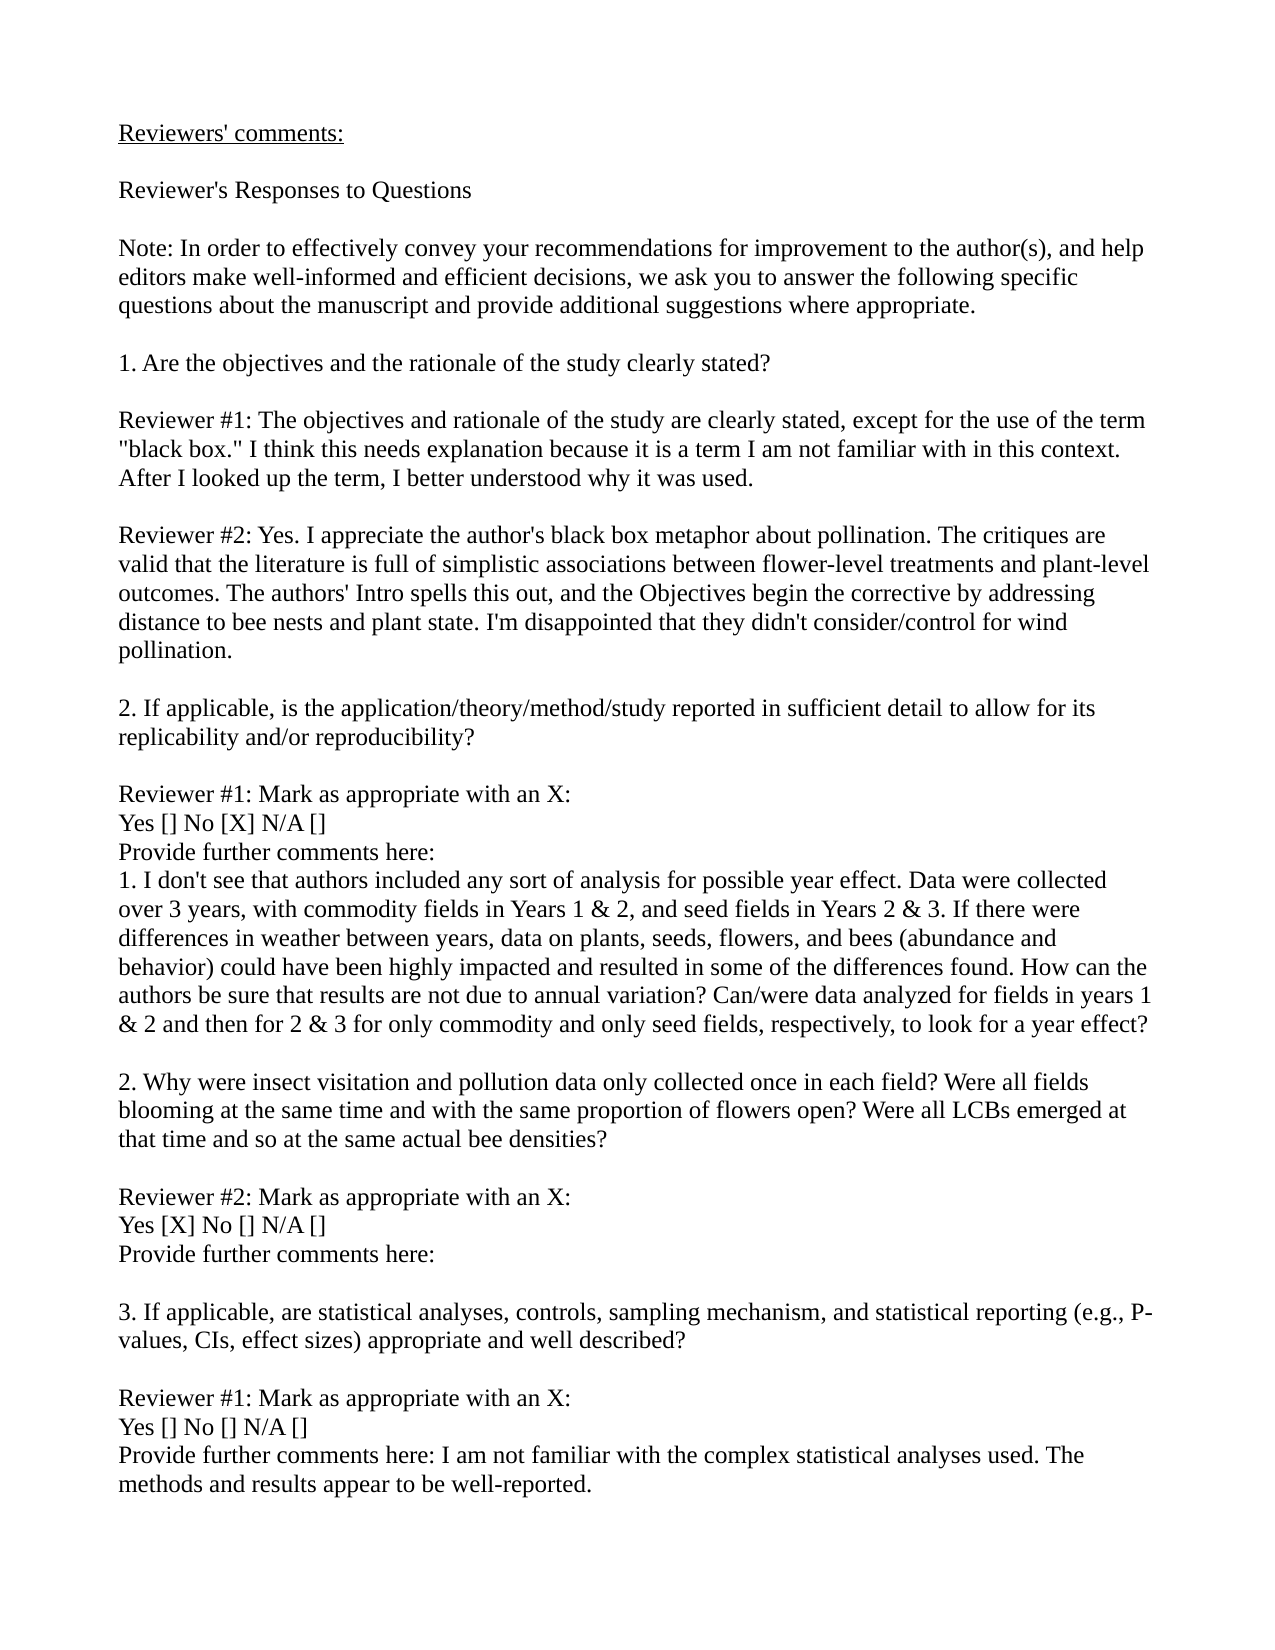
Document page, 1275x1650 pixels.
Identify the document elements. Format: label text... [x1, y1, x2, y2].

text Reviewer #1: Mark as appropriate with an X: [118, 779, 1157, 808]
text Yes [] No [] N/A [] [118, 1412, 1157, 1441]
text Reviewer #1: Mark as appropriate with an X: [118, 1383, 1157, 1412]
text 1. Are the objectives and the rationale of the study clearly stated? [118, 348, 1157, 377]
text Reviewer's Responses to Questions [118, 176, 1157, 204]
text 1. I don't see that authors included any sort of analysis for possible year effect. Data were collected over 3 years, with commodity fields in Years 1 & 2, and seed fields in Years 2 & 3. If there were differences in weather between years, data on plants, seeds, flowers, and bees (abundance and behavior) could have been highly impacted and resulted in some of the differences found. How can the authors be sure that results are not due to annual variation? Can/were data analyzed for fields in years 1 & 2 and then for 2 & 3 for only commodity and only seed fields, respectively, to look for a year effect? [118, 866, 1157, 1038]
text Reviewer #2: Mark as appropriate with an X: [118, 1182, 1157, 1211]
text 2. If applicable, is the application/theory/method/study reported in sufficient detail to allow for its replicability and/or reproducibility? [118, 693, 1157, 751]
text Reviewers' comments: [118, 118, 1157, 147]
text Yes [X] No [] N/A [] [118, 1211, 1157, 1239]
text Yes [] No [X] N/A [] [118, 808, 1157, 837]
text Provide further comments here: [118, 1239, 1157, 1268]
text Provide further comments here: I am not familiar with the complex statistical analyses used. The methods and results appear to be well-reported. [118, 1441, 1157, 1498]
text 2. Why were insect visitation and pollution data only collected once in each field? Were all fields blooming at the same time and with the same proportion of flowers open? Were all LCBs emerged at that time and so at the same actual bee densities? [118, 1067, 1157, 1153]
text Note: In order to effectively convey your recommendations for improvement to the author(s), and help editors make well-informed and efficient decisions, we ask you to answer the following specific questions about the manuscript and provide additional suggestions where appropriate. [118, 233, 1157, 319]
text Reviewer #2: Yes. I appreciate the author's black box metaphor about pollination. The critiques are valid that the literature is full of simplistic associations between flower-level treatments and plant-level outcomes. The authors' Intro spells this out, and the Objectives begin the corrective by addressing distance to bee nests and plant state. I'm disappointed that they didn't consider/control for wind pollination. [118, 521, 1157, 664]
text 3. If applicable, are statistical analyses, controls, sampling mechanism, and statistical reporting (e.g., P-values, CIs, effect sizes) appropriate and well described? [118, 1297, 1157, 1354]
text Provide further comments here: [118, 837, 1157, 866]
text Reviewer #1: The objectives and rationale of the study are clearly stated, except for the use of the term "black box." I think this needs explanation because it is a term I am not familiar with in this context. After I looked up the term, I better understood why it was used. [118, 406, 1157, 492]
